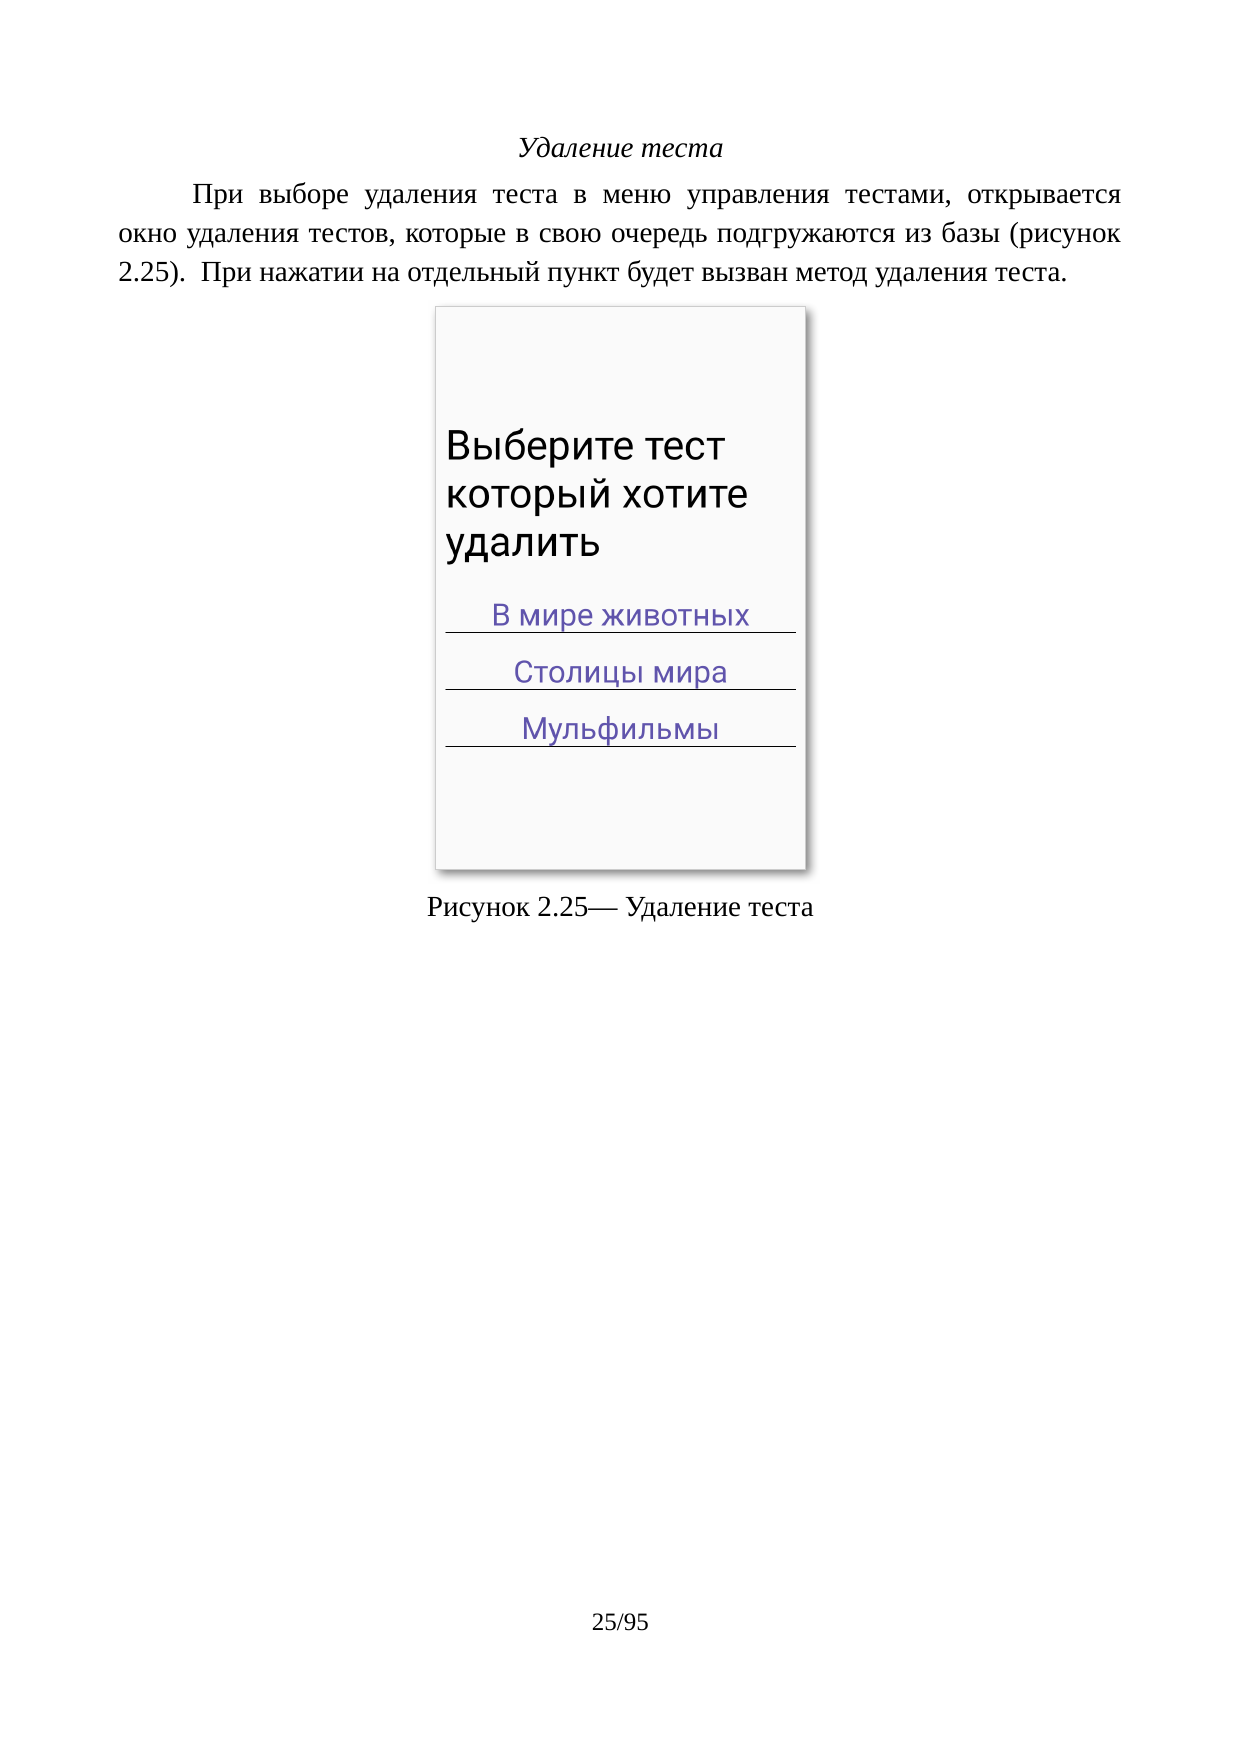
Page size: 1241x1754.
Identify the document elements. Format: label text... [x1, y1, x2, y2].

subtitle Удаление теста [118, 131, 1122, 164]
picture [436, 307, 805, 869]
text При выборе удаления теста в меню управления тестами, открывается окно удаления тестов, которые в свою очередь подгружаются из базы (рисунок 2.25). При нажатии на отдельный пункт будет вызван метод удаления теста. [118, 177, 1122, 287]
text Рисунок 2.25— Удаление теста [118, 889, 1122, 922]
